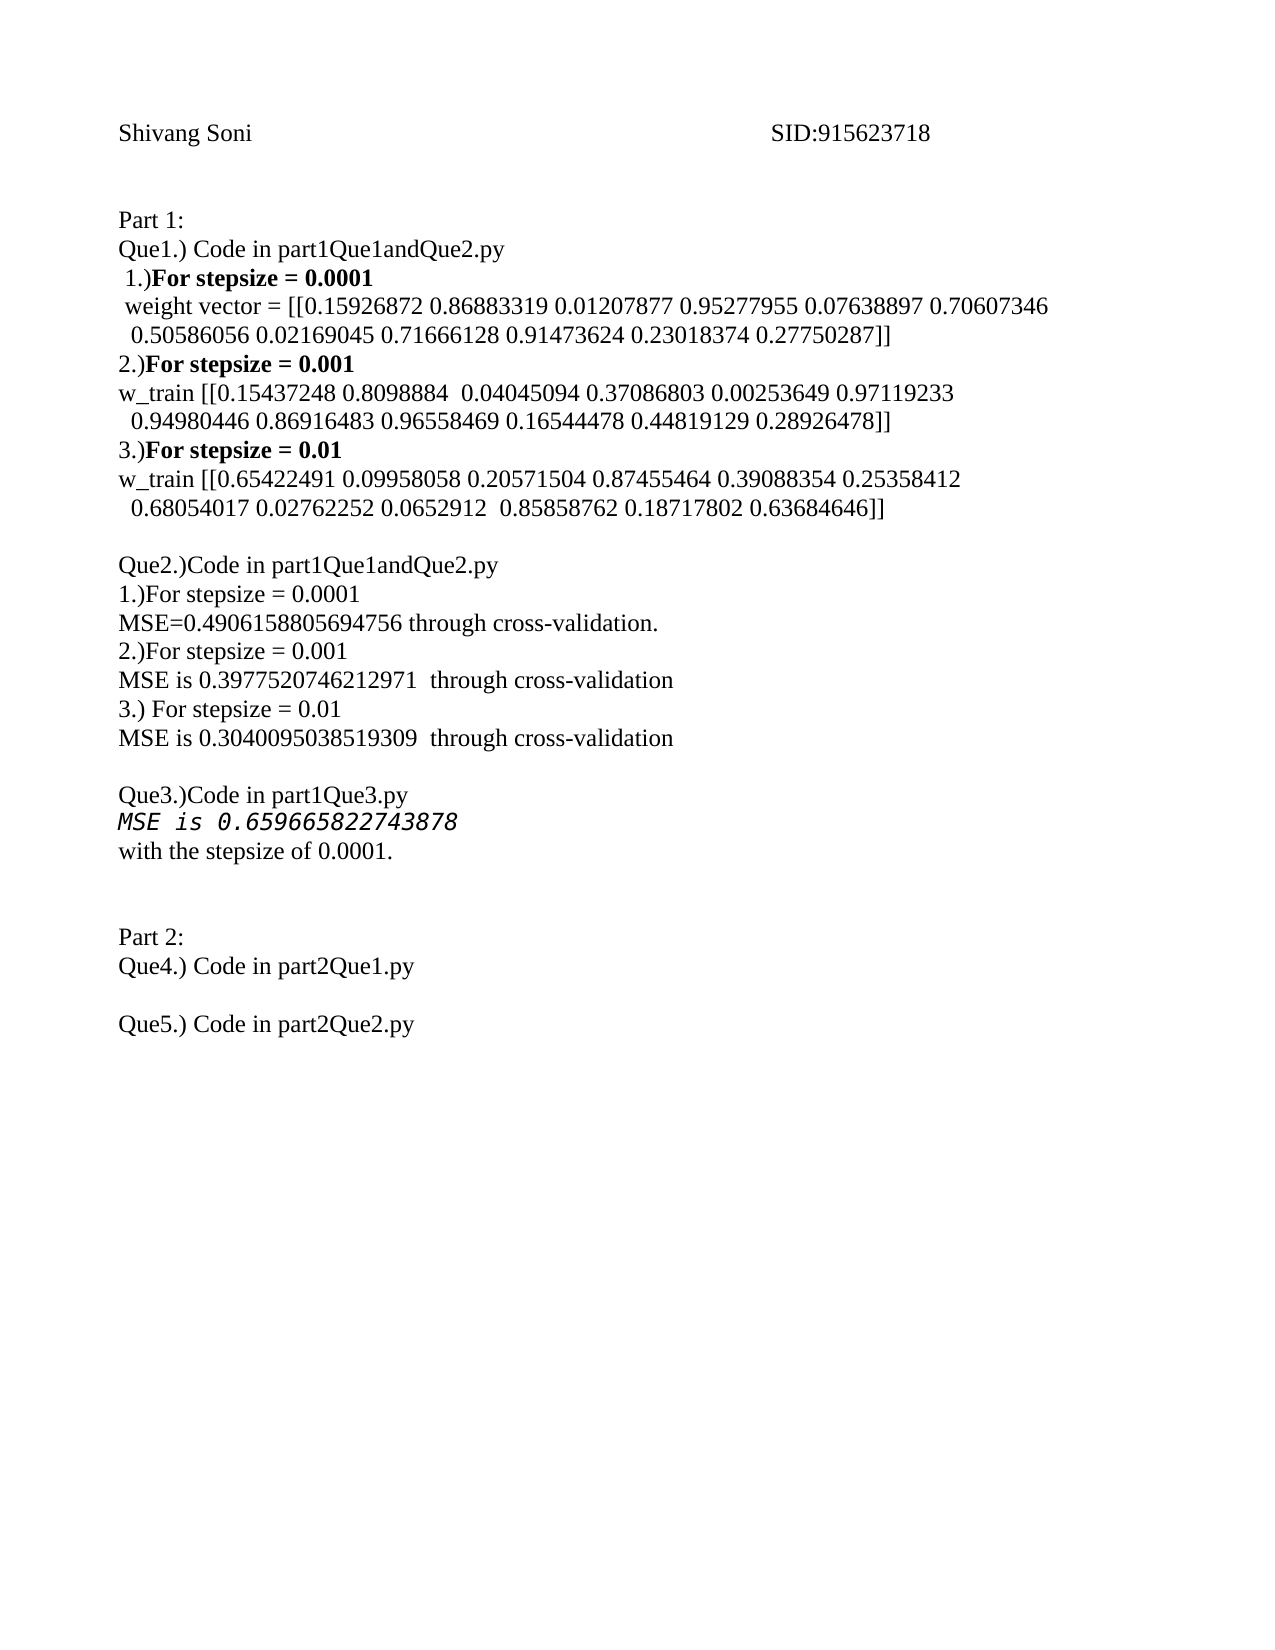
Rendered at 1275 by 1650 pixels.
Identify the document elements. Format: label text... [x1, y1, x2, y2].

text 0.68054017 0.02762252 0.0652912 0.85858762 0.18717802 0.63684646]] [118, 493, 1157, 521]
text 1.)For stepsize = 0.0001 [118, 263, 1157, 291]
text 3.) For stepsize = 0.01 [118, 694, 1157, 723]
text w_train [[0.65422491 0.09958058 0.20571504 0.87455464 0.39088354 0.25358412 [118, 464, 1157, 493]
text Que2.)Code in part1Que1andQue2.py [118, 550, 1157, 579]
text MSE is 0.3977520746212971 through cross-validation [118, 665, 1157, 694]
text Part 1: [118, 205, 1157, 234]
text Que3.)Code in part1Que3.py [118, 780, 1157, 809]
text 0.94980446 0.86916483 0.96558469 0.16544478 0.44819129 0.28926478]] [118, 406, 1157, 435]
text Que5.) Code in part2Que2.py [118, 1009, 1157, 1037]
text 2.)For stepsize = 0.001 [118, 636, 1157, 665]
text MSE is 0.3040095038519309 through cross-validation [118, 723, 1157, 751]
text Part 2: [118, 922, 1157, 951]
text 2.)For stepsize = 0.001 [118, 349, 1157, 378]
text 1.)For stepsize = 0.0001 [118, 579, 1157, 608]
text 3.)For stepsize = 0.01 [118, 435, 1157, 464]
text with the stepsize of 0.0001. [118, 836, 1157, 865]
text MSE=0.4906158805694756 through cross-validation. [118, 608, 1157, 636]
text MSE is 0.659665822743878 [118, 809, 1157, 836]
text Que4.) Code in part2Que1.py [118, 951, 1157, 980]
text Que1.) Code in part1Que1andQue2.py [118, 234, 1157, 263]
text weight vector = [[0.15926872 0.86883319 0.01207877 0.95277955 0.07638897 0.70607346 [118, 291, 1157, 320]
text 0.50586056 0.02169045 0.71666128 0.91473624 0.23018374 0.27750287]] [118, 320, 1157, 349]
text w_train [[0.15437248 0.8098884 0.04045094 0.37086803 0.00253649 0.97119233 [118, 378, 1157, 406]
